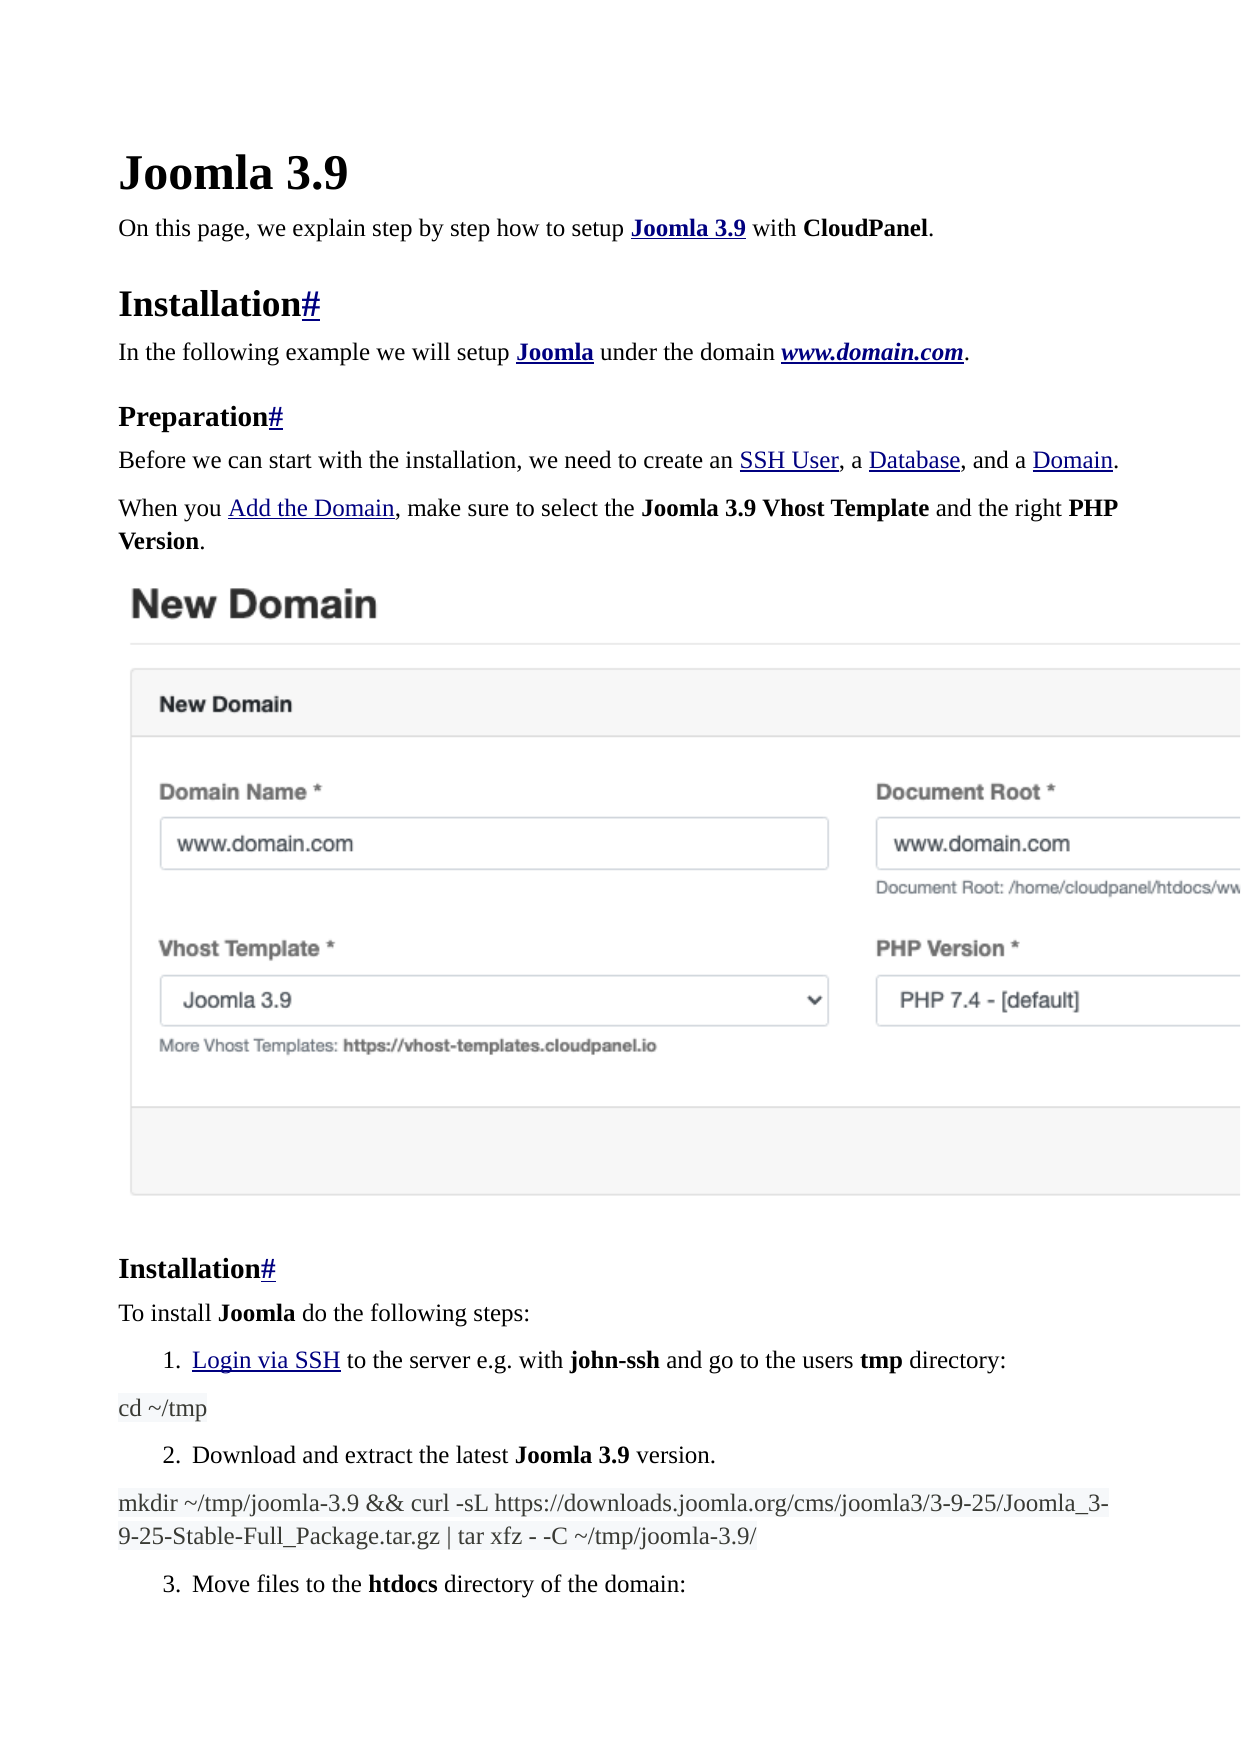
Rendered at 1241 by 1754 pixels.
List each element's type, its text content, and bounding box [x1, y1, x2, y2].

text To install Joomla do the following steps: [118, 1298, 1122, 1326]
list Download and extract the latest Joomla 3.9 version. [162, 1440, 1122, 1469]
text In the following example we will setup Joomla under the domain www.domain.com. [118, 337, 1122, 366]
text Before we can start with the installation, we need to create an SSH User, a Database, and a Domain. [118, 445, 1122, 474]
list Login via SSH to the server e.g. with john-ssh and go to the users tmp directory: [162, 1345, 1122, 1374]
list Move files to the htdocs directory of the domain: [162, 1569, 1122, 1597]
subtitle Installation# [118, 282, 1122, 325]
text When you Add the Domain, make sure to select the Joomla 3.9 Vhost Template and the right PHP Version. [118, 493, 1122, 555]
subtitle Joomla 3.9 [118, 143, 1122, 201]
text mkdir ~/tmp/joomla-3.9 && curl -sL https://downloads.joomla.org/cms/joomla3/3-9-25/Joomla_3-9-25-Stable-Full_Package.tar.gz | tar xfz - -C ~/tmp/joomla-3.9/ [118, 1488, 1122, 1550]
text On this page, we explain step by step how to setup Joomla 3.9 with CloudPanel. [118, 213, 1122, 242]
text cd ~/tmp [118, 1393, 1122, 1422]
subtitle Installation# [118, 1252, 1122, 1285]
subtitle Preparation# [118, 399, 1122, 433]
picture [118, 573, 1241, 1213]
